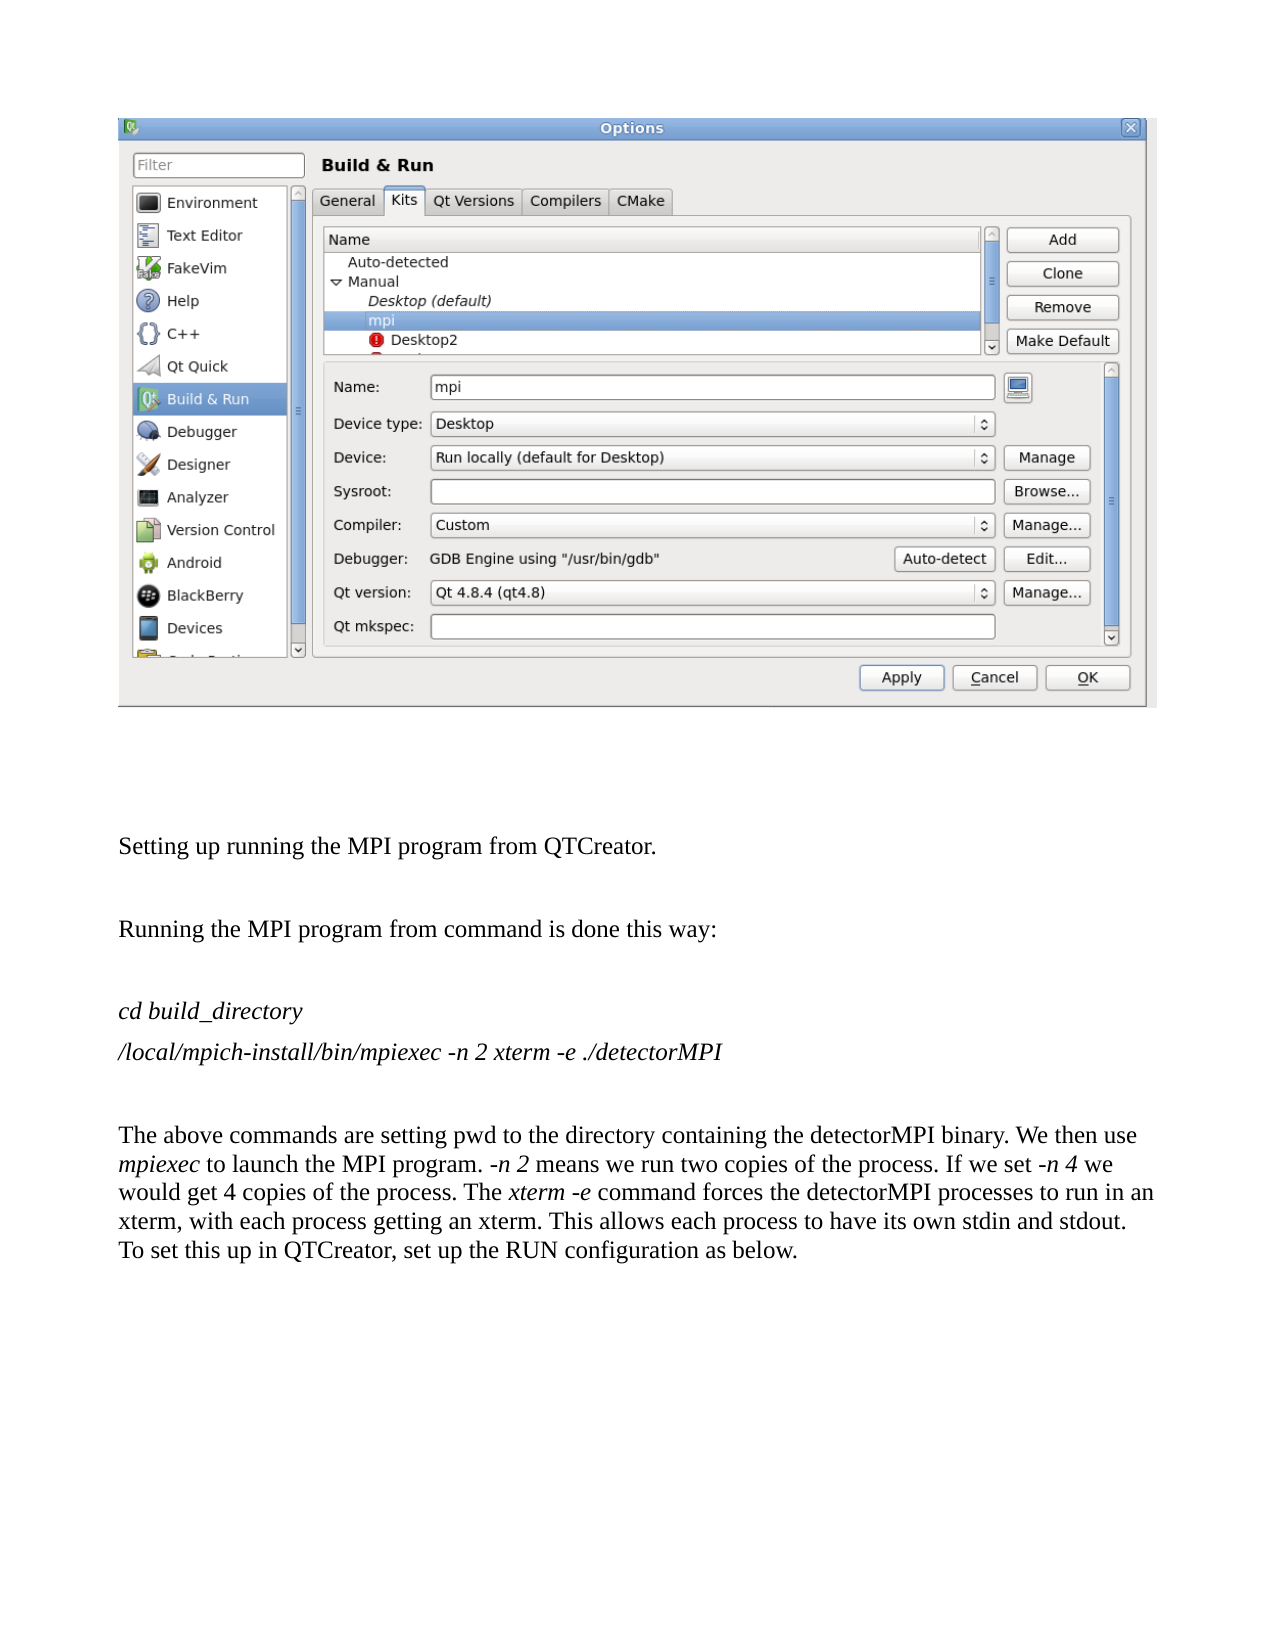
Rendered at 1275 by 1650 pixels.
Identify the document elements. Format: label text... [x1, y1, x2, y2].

text cd build_directory [118, 996, 1157, 1025]
text /local/mpich-install/bin/mpiexec -n 2 xterm -e ./detectorMPI [118, 1037, 1157, 1066]
picture [118, 118, 1157, 708]
text Running the MPI program from command is done this way: [118, 914, 1157, 942]
text The above commands are setting pwd to the directory containing the detectorMPI binary. We then use mpiexec to launch the MPI program. -n 2 means we run two copies of the process. If we set -n 4 we would get 4 copies of the process. The xterm -e command forces the detectorMPI processes to run in an xterm, with each process getting an xterm. This allows each process to have its own stdin and stdout. To set this up in QTCreator, set up the RUN configuration as below. [118, 1120, 1157, 1264]
text Setting up running the MPI program from QTCreator. [118, 831, 1157, 860]
